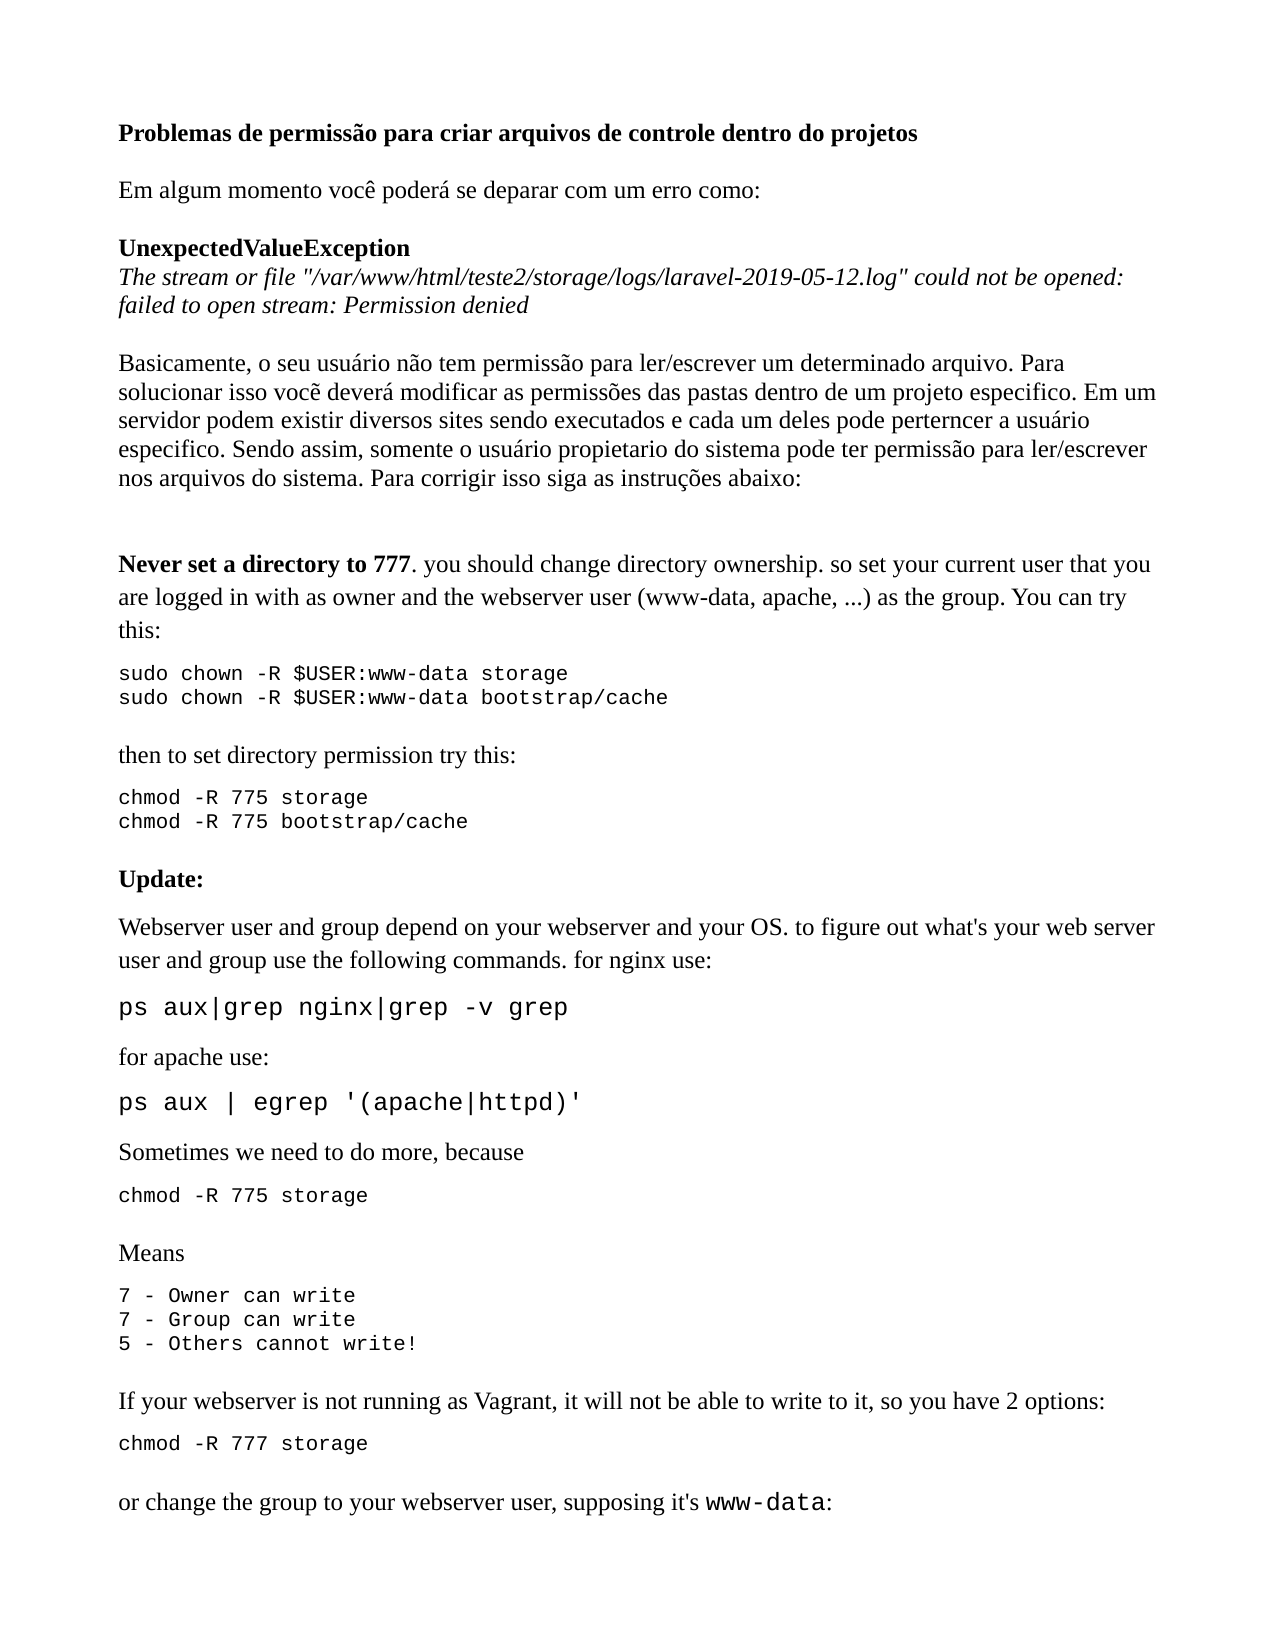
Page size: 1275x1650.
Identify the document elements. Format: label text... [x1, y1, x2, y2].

text chmod -R 775 bootstrap/cache [118, 811, 1157, 835]
text Update: [118, 864, 1157, 893]
text Never set a directory to 777. you should change directory ownership. so set your current user that you are logged in with as owner and the webserver user (www-data, apache, ...) as the group. You can try this: [118, 549, 1157, 644]
text ps aux|grep nginx|grep -v grep [118, 992, 1157, 1023]
text chmod -R 775 storage [118, 1185, 1157, 1208]
text or change the group to your webserver user, supposing it's www-data: [118, 1487, 1157, 1517]
text sudo chown -R $USER:www-data storage [118, 663, 1157, 687]
text Basicamente, o seu usuário não tem permissão para ler/escrever um determinado arquivo. Para solucionar isso vocẽ deverá modificar as permissões das pastas dentro de um projeto especifico. Em um servidor podem existir diversos sites sendo executados e cada um deles pode perterncer a usuário especifico. Sendo assim, somente o usuário propietario do sistema pode ter permissão para ler/escrever nos arquivos do sistema. Para corrigir isso siga as instruções abaixo: [118, 348, 1157, 492]
text Em algum momento você poderá se deparar com um erro como: [118, 176, 1157, 204]
text sudo chown -R $USER:www-data bootstrap/cache [118, 687, 1157, 710]
text Webserver user and group depend on your webserver and your OS. to figure out what's your web server user and group use the following commands. for nginx use: [118, 912, 1157, 973]
text 7 - Group can write [118, 1309, 1157, 1333]
text Sometimes we need to do more, because [118, 1137, 1157, 1166]
text Means [118, 1238, 1157, 1267]
text then to set directory permission try this: [118, 740, 1157, 768]
text Problemas de permissão para criar arquivos de controle dentro do projetos [118, 118, 1157, 147]
text chmod -R 775 storage [118, 787, 1157, 811]
text 5 - Others cannot write! [118, 1333, 1157, 1356]
text If your webserver is not running as Vagrant, it will not be able to write to it, so you have 2 options: [118, 1386, 1157, 1414]
text UnexpectedValueException [118, 233, 1157, 262]
text 7 - Owner can write [118, 1285, 1157, 1309]
text ps aux | egrep '(apache|httpd)' [118, 1090, 1157, 1118]
text for apache use: [118, 1042, 1157, 1071]
text chmod -R 777 storage [118, 1433, 1157, 1457]
text The stream or file "/var/www/html/teste2/storage/logs/laravel-2019-05-12.log" could not be opened: failed to open stream: Permission denied [118, 262, 1157, 319]
